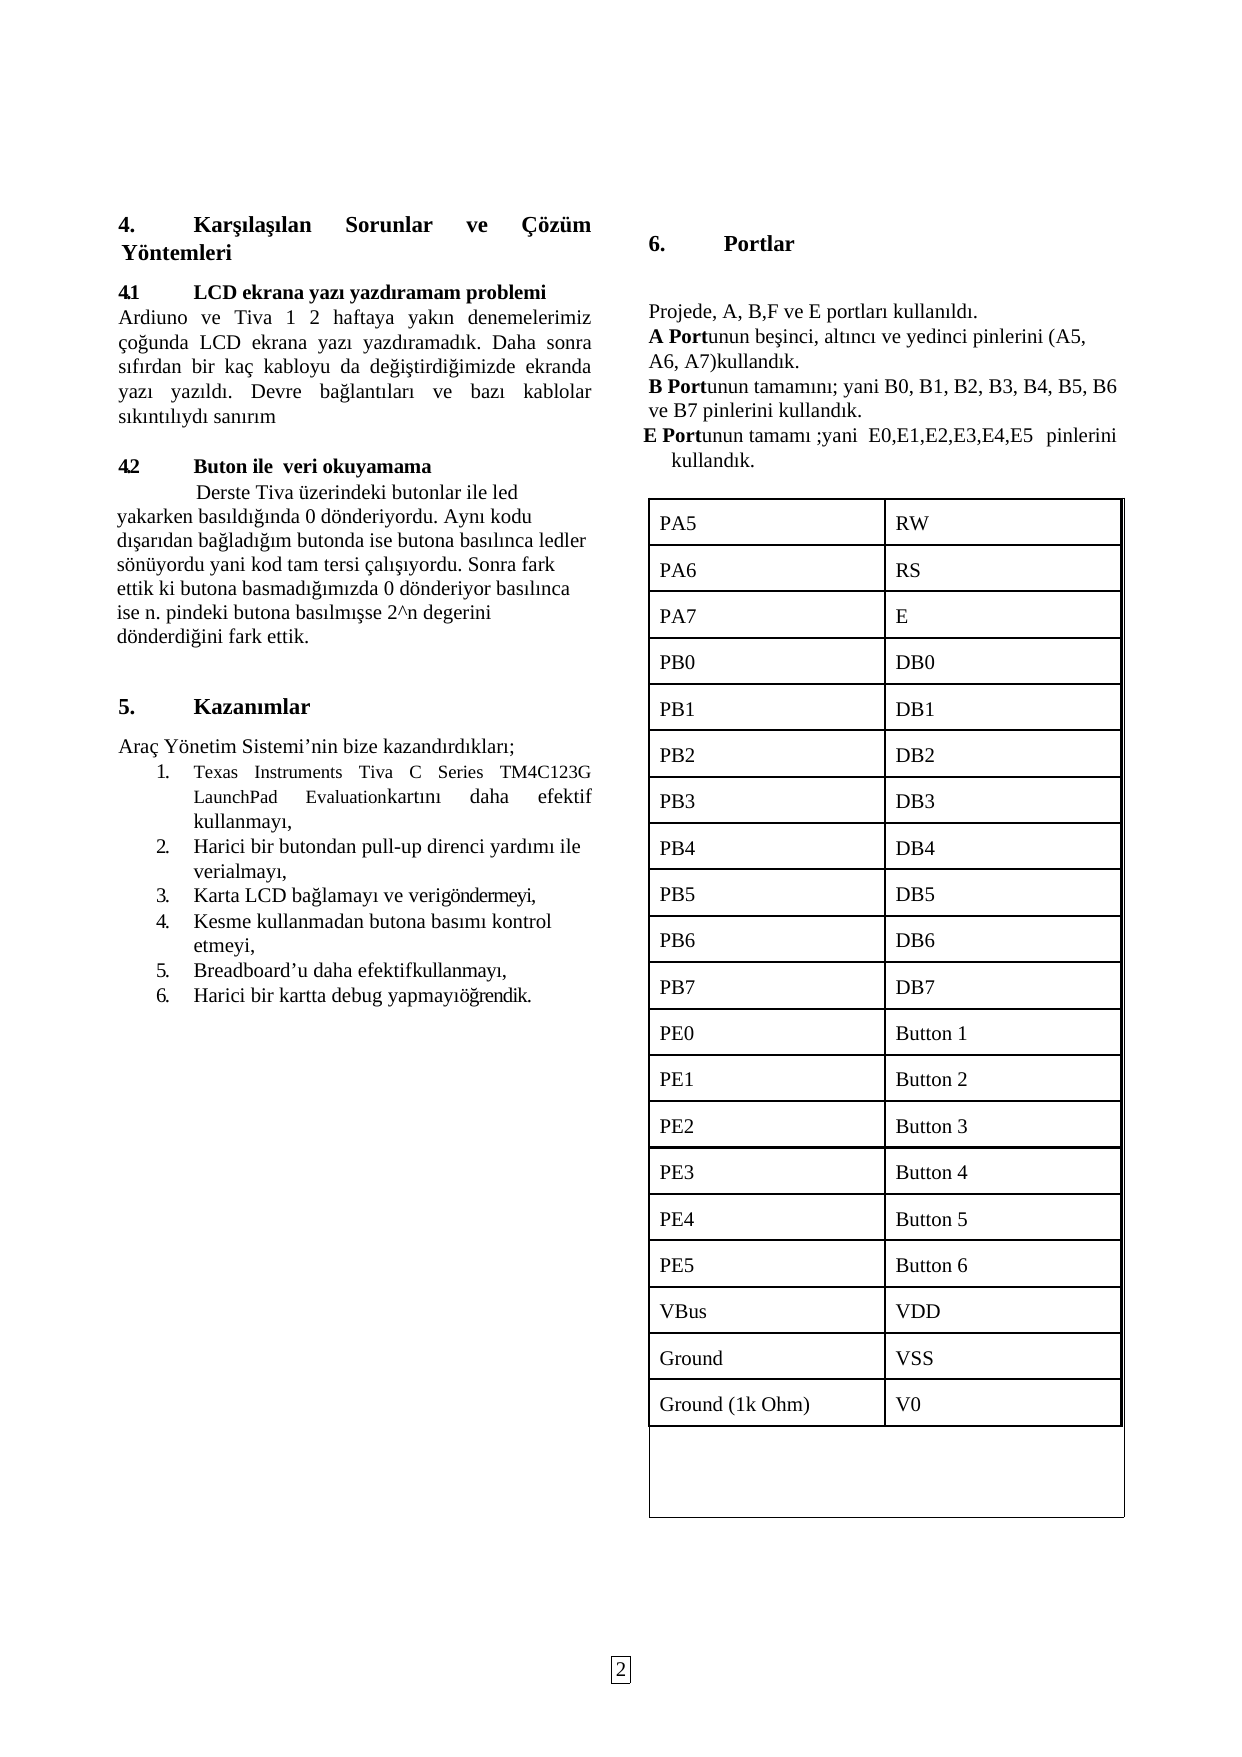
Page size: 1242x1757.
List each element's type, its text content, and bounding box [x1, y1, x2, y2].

text Araç Yönetim Sistemi’nin bize kazandırdıkları; [118, 734, 592, 758]
table_cell PA7 [650, 592, 884, 637]
table_cell RS [886, 546, 1120, 590]
table_cell PB4 [650, 824, 884, 868]
text Derste Tiva üzerindeki butonlar ile led yakarken basıldığında 0 dönderiyordu. Aynı kodu dışarıdan bağladığım butonda ise butona basılınca ledler sönüyordu yani kod tam tersi çalışıyordu. Sonra fark ettik ki butona basmadığımızda 0 dönderiyor basılınca ise n. pindeki butona basılmışse 2^n degerini dönderdiğini fark ettik. [117, 480, 592, 648]
table_cell DB5 [886, 870, 1120, 915]
table_cell PB0 [650, 639, 884, 683]
subtitle Kazanımlar [118, 693, 592, 720]
list Texas Instruments Tiva C Series TM4C123G LaunchPad Evaluationkartını daha efektif kullanmayı, [156, 759, 592, 833]
list Harici bir kartta debug yapmayıöğrendik. [156, 983, 592, 1007]
table_cell V0 [886, 1380, 1120, 1424]
list Karta LCD bağlamayı ve verigöndermeyi, [156, 883, 592, 907]
table_cell Button 5 [886, 1195, 1120, 1239]
table_cell PE4 [650, 1195, 884, 1239]
table_cell PE0 [650, 1010, 884, 1054]
subtitle Portlar [648, 230, 1192, 256]
list Breadboard’u daha efektifkullanmayı, [156, 958, 592, 982]
text E Portunun tamamı ;yani E0,E1,E2,E3,E4,E5 pinlerini kullandık. [596, 423, 1117, 472]
table_cell DB4 [886, 824, 1120, 868]
table_cell Button 2 [886, 1056, 1120, 1100]
table_cell DB3 [886, 778, 1120, 822]
text B Portunun tamamını; yani B0, B1, B2, B3, B4, B5, B6 ve B7 pinlerini kullandık. [648, 374, 1135, 422]
subtitle Karşılaşılan Sorunlar ve Çözüm Yöntemleri [118, 211, 592, 266]
text Ardiuno ve Tiva 1 2 haftaya yakın denemelerimiz çoğunda LCD ekrana yazı yazdıramadık. Daha sonra sıfırdan bir kaç kabloyu da değiştirdiğimizde ekranda yazı yazıldı. Devre bağlantıları ve bazı kablolar sıkıntılıydı sanırım [118, 305, 592, 428]
table_header PA5 [650, 500, 884, 544]
table_cell Ground [650, 1334, 884, 1378]
text A Portunun beşinci, altıncı ve yedinci pinlerini (A5, A6, A7)kullandık. [648, 324, 1117, 373]
table_cell VDD [886, 1288, 1120, 1332]
table_cell PB5 [650, 870, 884, 915]
list Harici bir butondan pull-up direnci yardımı ile verialmayı, [156, 834, 592, 883]
table_cell PB7 [650, 963, 884, 1007]
table_cell PB1 [650, 685, 884, 729]
text Projede, A, B,F ve E portları kullanıldı. [648, 299, 1192, 323]
table_cell Button 4 [886, 1149, 1120, 1193]
table_cell DB0 [886, 639, 1120, 683]
list Kesme kullanmadan butona basımı kontrol etmeyi, [156, 908, 592, 957]
table_cell Button 3 [886, 1102, 1120, 1146]
subtitle LCD ekrana yazı yazdıramam problemi [118, 280, 591, 304]
table_cell VBus [650, 1288, 884, 1332]
table_cell E [886, 592, 1120, 637]
table_cell PE3 [650, 1149, 884, 1193]
table_cell VSS [886, 1334, 1120, 1378]
table_cell PE5 [650, 1241, 884, 1286]
table_cell DB1 [886, 685, 1120, 729]
table_cell DB7 [886, 963, 1120, 1007]
table_cell PE1 [650, 1056, 884, 1100]
table_cell PB3 [650, 778, 884, 822]
table_header RW [886, 500, 1120, 544]
table_cell PE2 [650, 1102, 884, 1146]
table_cell PA6 [650, 546, 884, 590]
subtitle Buton ile veri okuyamama [118, 454, 592, 478]
table_cell PB2 [650, 731, 884, 776]
table_cell Ground (1k Ohm) [650, 1380, 884, 1424]
table_cell PB6 [650, 917, 884, 961]
table_cell Button 6 [886, 1241, 1120, 1286]
table_cell DB6 [886, 917, 1120, 961]
table_cell Button 1 [886, 1010, 1120, 1054]
table_cell DB2 [886, 731, 1120, 776]
